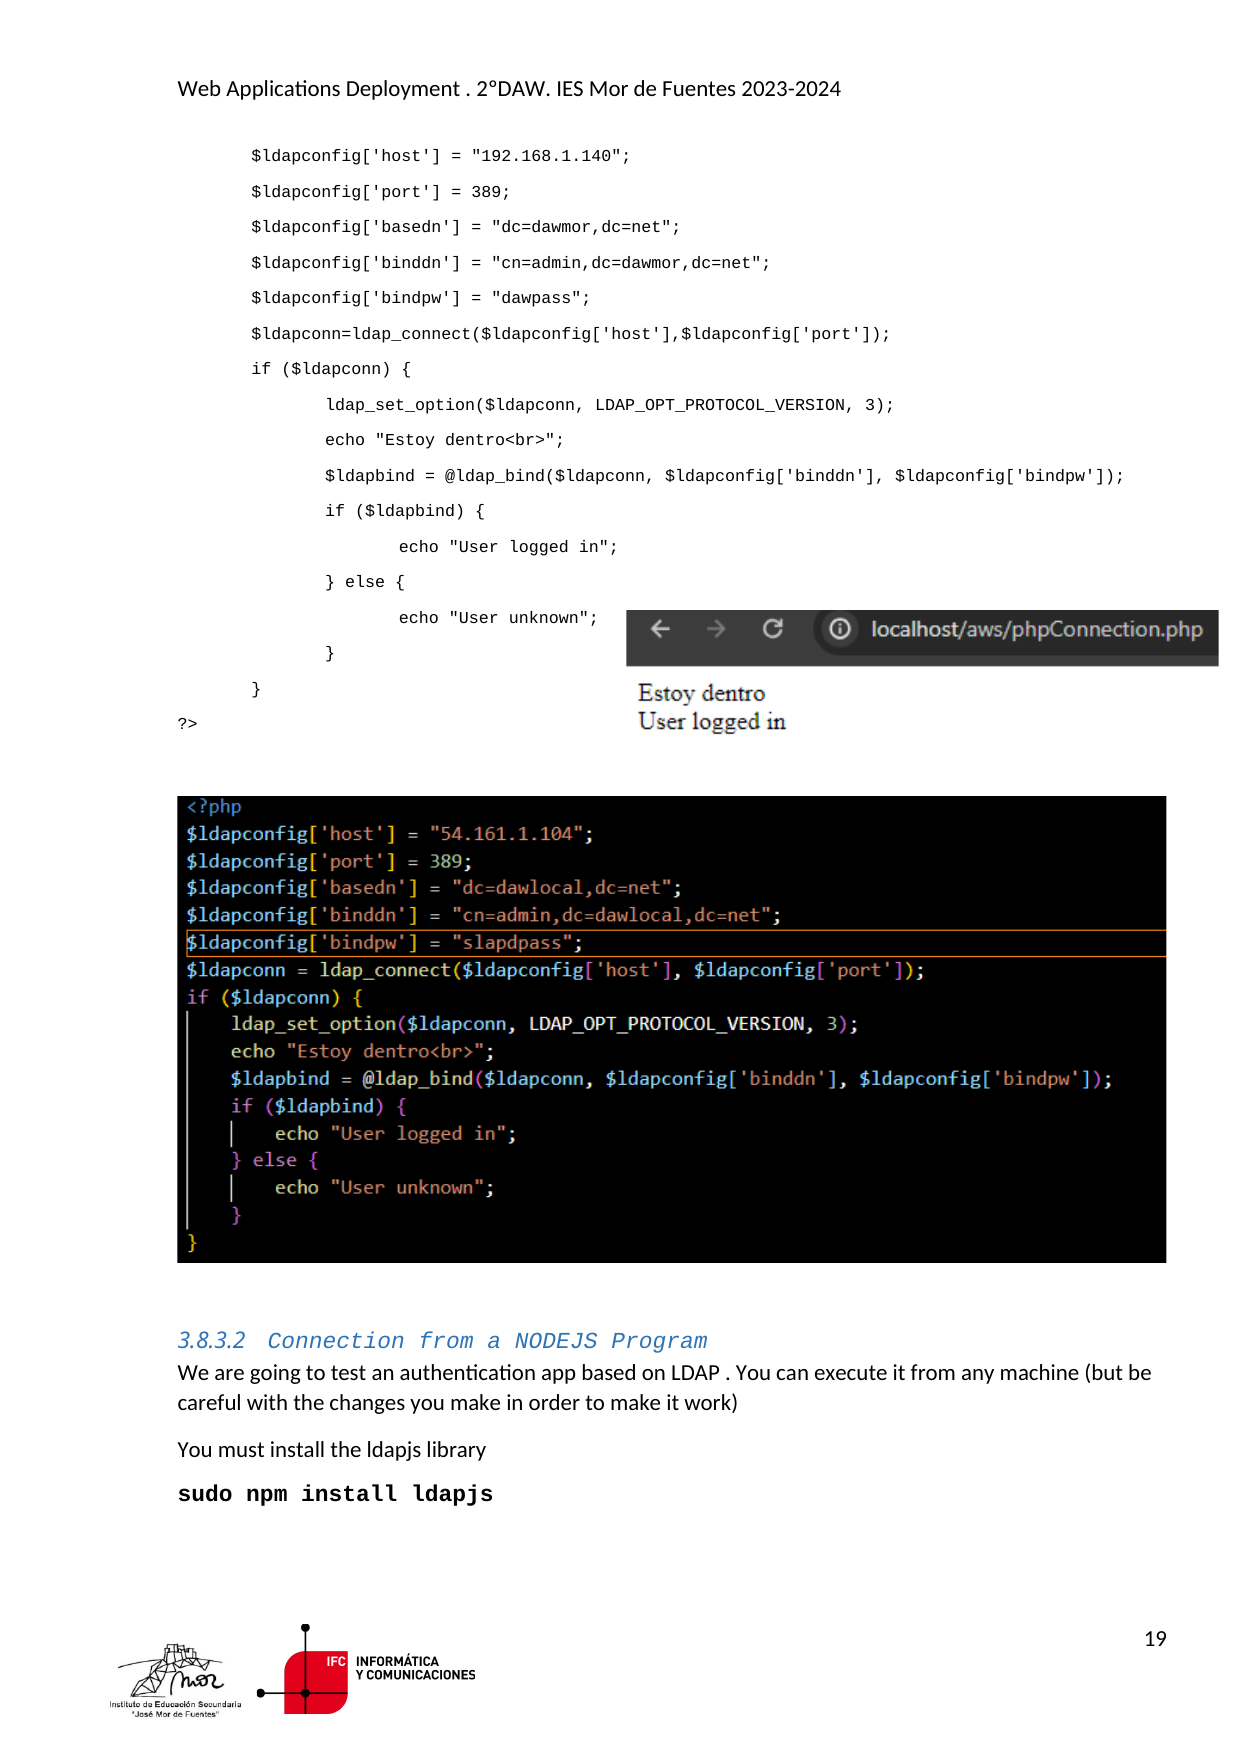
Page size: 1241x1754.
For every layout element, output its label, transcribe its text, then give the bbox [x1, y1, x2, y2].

text ?> [177, 716, 626, 735]
text $ldapconn=ldap_connect($ldapconfig['host'],$ldapconfig['port']); [177, 325, 1167, 344]
text $ldapbind = @ldap_bind($ldapconn, $ldapconfig['binddn'], $ldapconfig['bindpw']); [177, 467, 1167, 486]
text $ldapconfig['host'] = "192.168.1.140"; [177, 148, 1167, 166]
text $ldapconfig['port'] = 389; [177, 183, 1167, 202]
text sudo npm install ldapjs [177, 1482, 1167, 1508]
text ldap_set_option($ldapconn, LDAP_OPT_PROTOCOL_VERSION, 3); [177, 396, 1167, 415]
text We are going to test an authentication app based on LDAP . You can execute it from any machine (but be careful with the changes you make in order to make it work) [177, 1358, 1167, 1416]
picture [626, 610, 1219, 742]
text $ldapconfig['basedn'] = "dc=dawmor,dc=net"; [177, 219, 1167, 237]
subtitle Connection from a NODEJS Program [177, 1324, 1167, 1355]
text if ($ldapbind) { [177, 503, 1167, 522]
text You must install the ldapjs library [177, 1435, 1167, 1463]
text } [177, 680, 626, 699]
text } else { [177, 574, 1167, 593]
text $ldapconfig['bindpw'] = "dawpass"; [177, 290, 1167, 308]
text echo "User logged in"; [177, 538, 1167, 557]
text echo "Estoy dentro<br>"; [177, 432, 1167, 451]
picture [256, 1624, 475, 1714]
picture [177, 796, 1167, 1263]
text $ldapconfig['binddn'] = "cn=admin,dc=dawmor,dc=net"; [177, 254, 1167, 273]
text echo "User unknown"; [177, 609, 1167, 628]
text if ($ldapconn) { [177, 361, 1167, 379]
picture [100, 1631, 249, 1736]
text } [177, 645, 626, 664]
